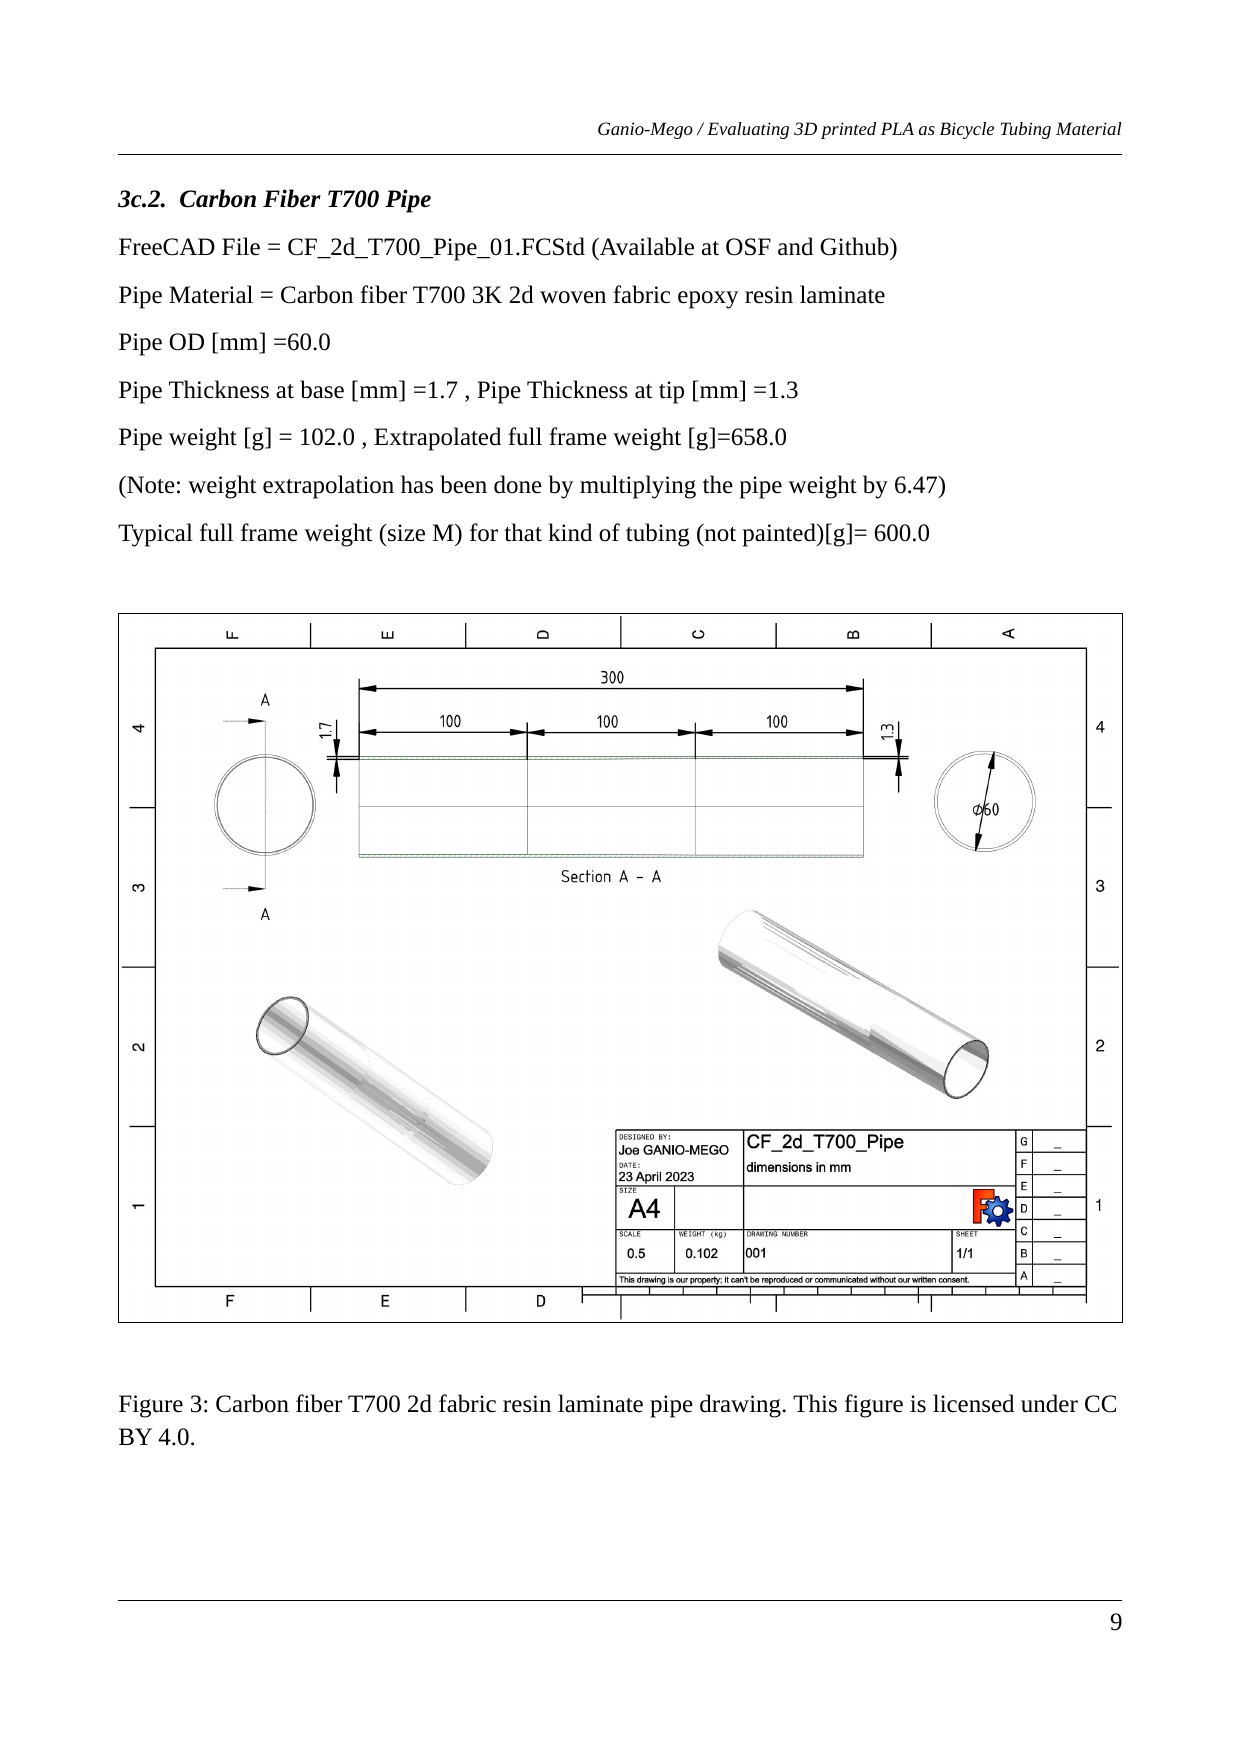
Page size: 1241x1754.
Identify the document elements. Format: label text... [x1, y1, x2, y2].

text Figure 3: Carbon fiber T700 2d fabric resin laminate pipe drawing. This figure is licensed under CC BY 4.0. [118, 1389, 1122, 1451]
text (Note: weight extrapolation has been done by multiplying the pipe weight by 6.47) [118, 470, 1122, 499]
picture [121, 616, 1119, 1320]
text Pipe Thickness at base [mm] =1.7 , Pipe Thickness at tip [mm] =1.3 [118, 375, 1122, 404]
text Pipe OD [mm] =60.0 [118, 327, 1122, 356]
text Typical full frame weight (size M) for that kind of tubing (not painted)[g]= 600.0 [118, 518, 1122, 546]
text FreeCAD File = CF_2d_T700_Pipe_01.FCStd (Available at OSF and Github) [118, 232, 1122, 261]
text 3c.2. Carbon Fiber T700 Pipe [118, 184, 1122, 213]
text Pipe weight [g] = 102.0 , Extrapolated full frame weight [g]=658.0 [118, 422, 1122, 451]
text Pipe Material = Carbon fiber T700 3K 2d woven fabric epoxy resin laminate [118, 280, 1122, 308]
